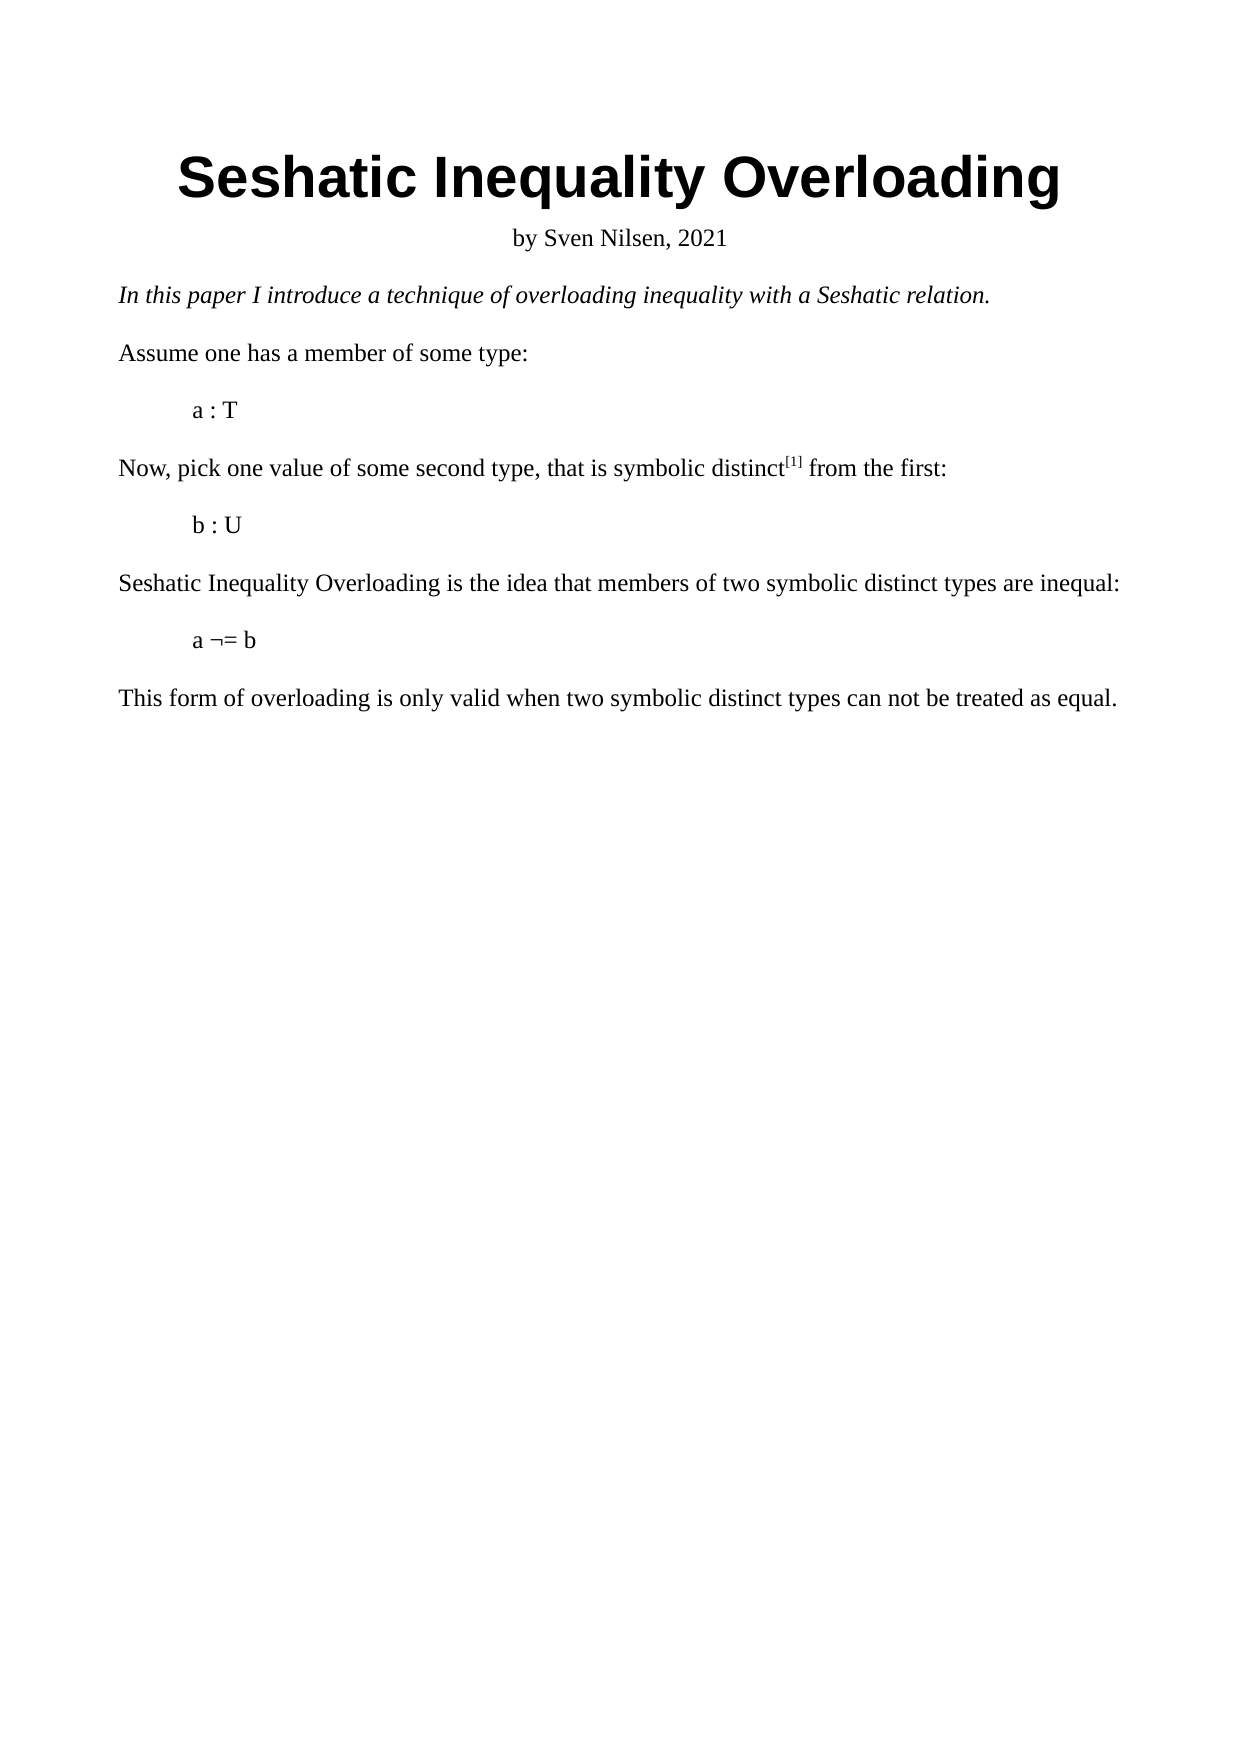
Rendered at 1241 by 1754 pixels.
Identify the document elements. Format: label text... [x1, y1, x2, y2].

text b : U [118, 510, 1122, 539]
text by Sven Nilsen, 2021 [118, 223, 1122, 251]
title Seshatic Inequality Overloading [118, 143, 1122, 210]
text a : T [118, 395, 1122, 424]
text a ¬= b [118, 625, 1122, 654]
text Now, pick one value of some second type, that is symbolic distinct[1] from the first: [118, 453, 1122, 481]
text This form of overloading is only valid when two symbolic distinct types can not be treated as equal. [118, 683, 1122, 711]
text Assume one has a member of some type: [118, 338, 1122, 366]
text Seshatic Inequality Overloading is the idea that members of two symbolic distinct types are inequal: [118, 568, 1122, 596]
text In this paper I introduce a technique of overloading inequality with a Seshatic relation. [118, 280, 1122, 309]
